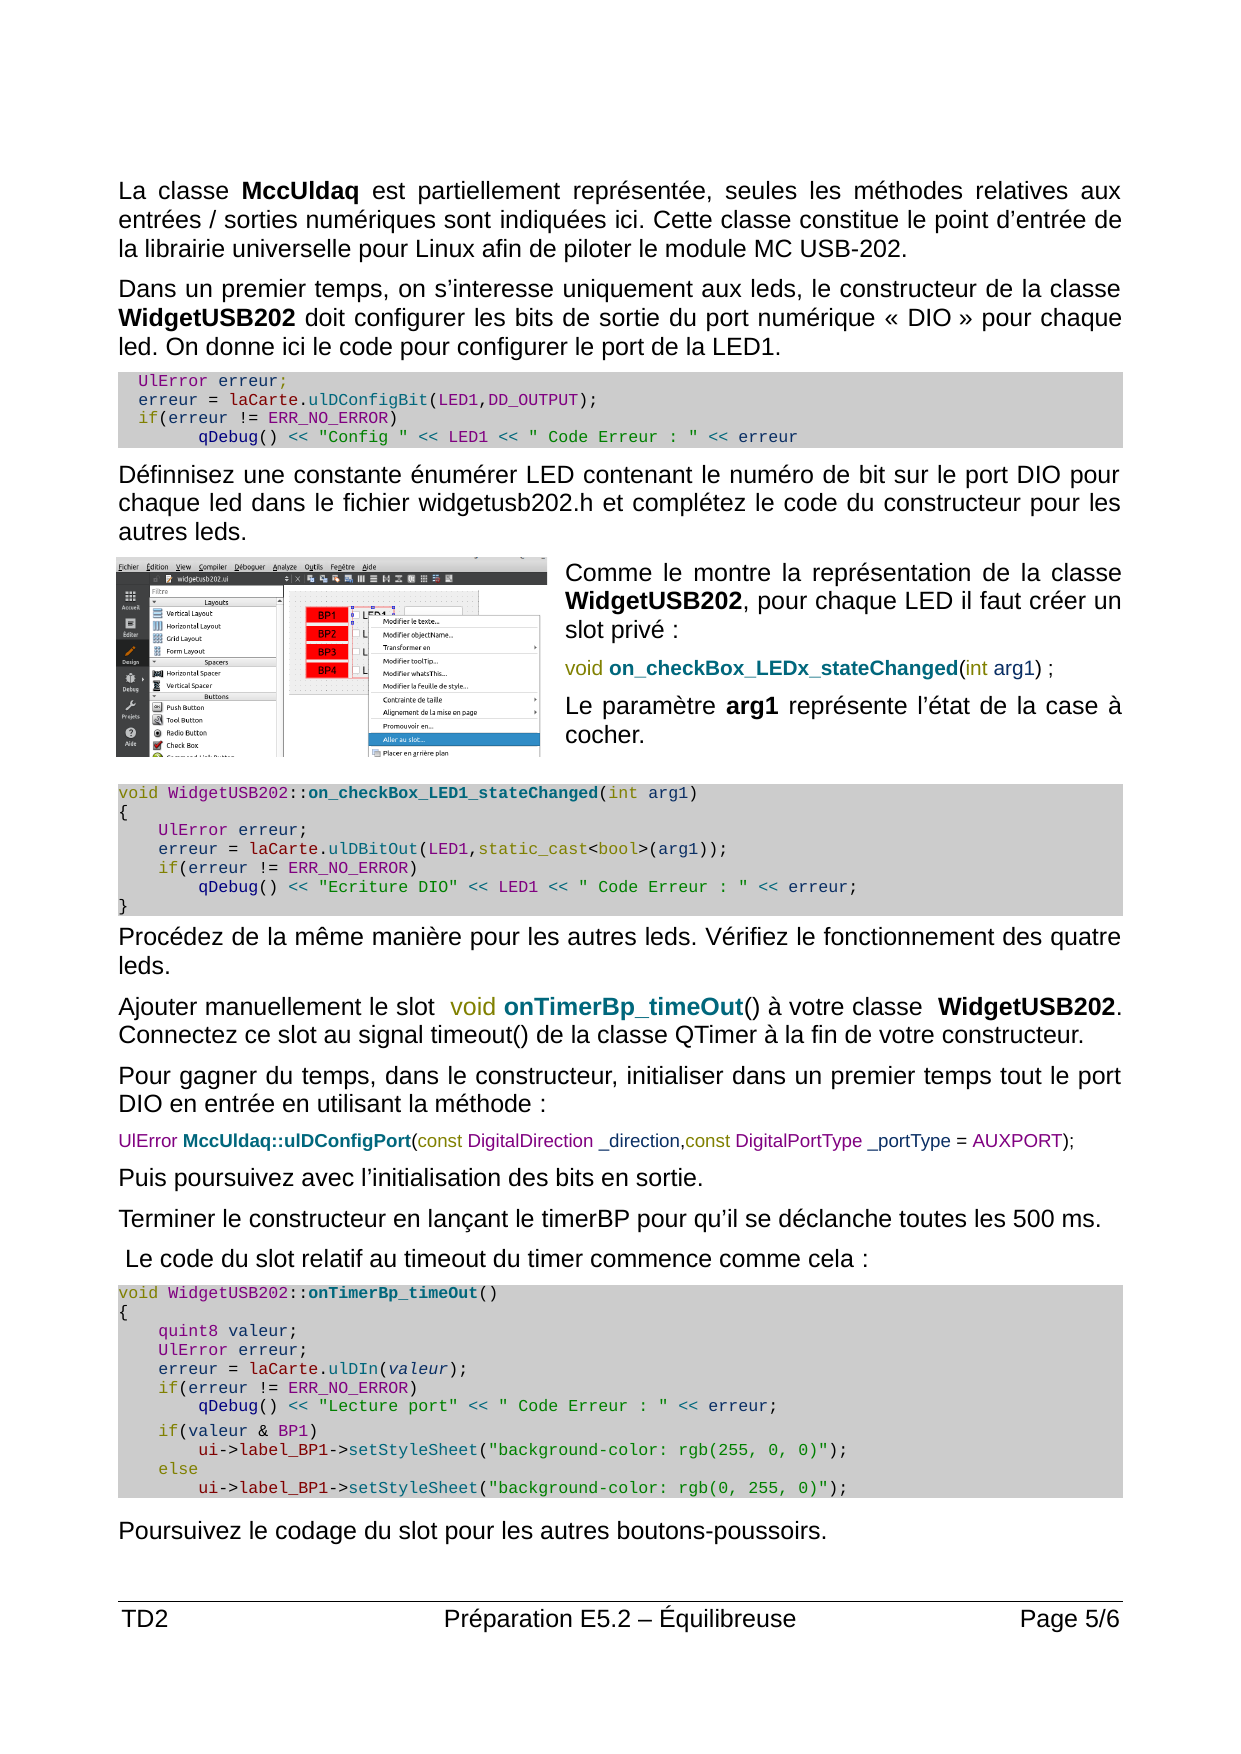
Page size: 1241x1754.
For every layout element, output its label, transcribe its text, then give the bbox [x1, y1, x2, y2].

text Puis poursuivez avec l’initialisation des bits en sortie. [118, 1163, 1123, 1192]
text if(erreur != ERR_NO_ERROR) [118, 410, 1123, 429]
picture [116, 557, 548, 757]
text UlError erreur; [118, 1341, 1123, 1360]
text } [118, 897, 1123, 916]
text else [118, 1461, 1123, 1479]
text qDebug() << "Config " << LED1 << " Code Erreur : " << erreur [118, 429, 1123, 448]
text La classe MccUldaq est partiellement représentée, seules les méthodes relatives aux entrées / sorties numériques sont indiquées ici. Cette classe constitue le point d’entrée de la librairie universelle pour Linux afin de piloter le module MC USB-202. [118, 176, 1123, 263]
text if(valeur & BP1) [118, 1423, 1123, 1442]
text Le code du slot relatif au timeout du timer commence comme cela : [118, 1244, 1123, 1273]
text void on_checkBox_LEDx_stateChanged(int arg1) ; [548, 656, 1123, 679]
text erreur = laCarte.ulDConfigBit(LED1,DD_OUTPUT); [118, 391, 1123, 410]
text Définnisez une constante énumérer LED contenant le numéro de bit sur le port DIO pour chaque led dans le fichier widgetusb202.h et complétez le code du constructeur pour les autres leds. [118, 459, 1123, 546]
text Poursuivez le codage du slot pour les autres boutons-poussoirs. [118, 1516, 1123, 1545]
text { [118, 803, 1123, 822]
text qDebug() << "Lecture port" << " Code Erreur : " << erreur; [118, 1398, 1123, 1417]
text erreur = laCarte.ulDBitOut(LED1,static_cast<bool>(arg1)); [118, 841, 1123, 860]
text ui->label_BP1->setStyleSheet("background-color: rgb(0, 255, 0)"); [118, 1479, 1123, 1498]
text Le paramètre arg1 représente l’état de la case à cocher. [548, 691, 1123, 749]
text qDebug() << "Ecriture DIO" << LED1 << " Code Erreur : " << erreur; [118, 878, 1123, 897]
text UlError MccUldaq::ulDConfigPort(const DigitalDirection _direction,const DigitalPortType _portType = AUXPORT); [118, 1130, 1123, 1152]
text Comme le montre la représentation de la classe WidgetUSB202, pour chaque LED il faut créer un slot privé : [548, 558, 1123, 644]
text Pour gagner du temps, dans le constructeur, initialiser dans un premier temps tout le port DIO en entrée en utilisant la méthode : [118, 1061, 1123, 1118]
text { [118, 1304, 1123, 1323]
text void WidgetUSB202::onTimerBp_timeOut() [118, 1285, 1123, 1304]
text if(erreur != ERR_NO_ERROR) [118, 1379, 1123, 1398]
text Procédez de la même manière pour les autres leds. Vérifiez le fonctionnement des quatre leds. [118, 922, 1123, 980]
text UlError erreur; [118, 822, 1123, 841]
text ui->label_BP1->setStyleSheet("background-color: rgb(255, 0, 0)"); [118, 1442, 1123, 1461]
text Dans un premier temps, on s’interesse uniquement aux leds, le constructeur de la classe WidgetUSB202 doit configurer les bits de sortie du port numérique « DIO » pour chaque led. On donne ici le code pour configurer le port de la LED1. [118, 274, 1123, 361]
text void WidgetUSB202::on_checkBox_LED1_stateChanged(int arg1) [118, 784, 1123, 803]
text UlError erreur; [118, 372, 1123, 391]
text erreur = laCarte.ulDIn(valeur); [118, 1360, 1123, 1379]
text quint8 valeur; [118, 1323, 1123, 1341]
text Ajouter manuellement le slot void onTimerBp_timeOut() à votre classe WidgetUSB202. Connectez ce slot au signal timeout() de la classe QTimer à la fin de votre constructeur. [118, 991, 1123, 1049]
text if(erreur != ERR_NO_ERROR) [118, 860, 1123, 878]
text Terminer le constructeur en lançant le timerBP pour qu’il se déclanche toutes les 500 ms. [118, 1204, 1123, 1233]
